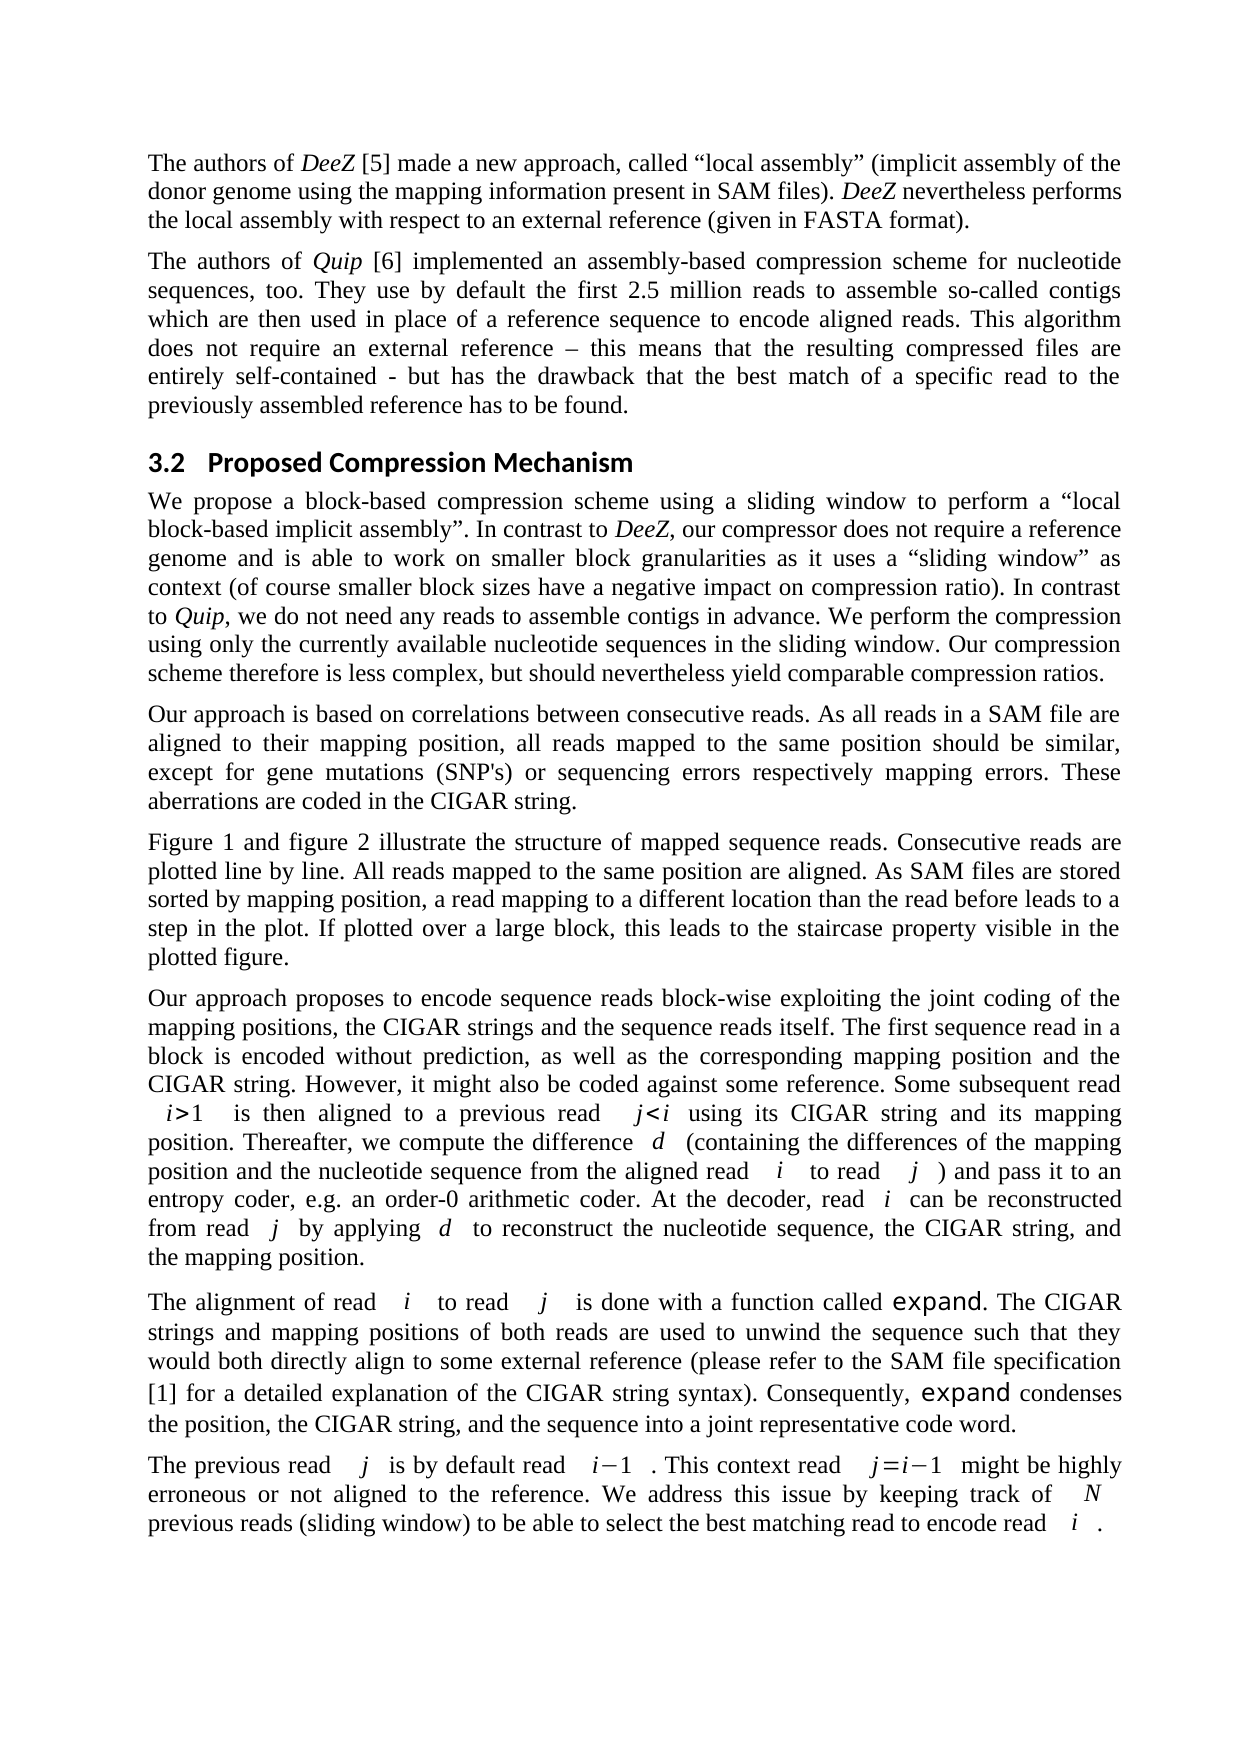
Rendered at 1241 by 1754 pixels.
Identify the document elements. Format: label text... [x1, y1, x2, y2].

text The alignment of read to read is done with a function called expand. The CIGAR strings and mapping positions of both reads are used to unwind the sequence such that they would both directly align to some external reference (please refer to the SAM file specification [1] for a detailed explanation of the CIGAR string syntax). Consequently, expand condenses the position, the CIGAR string, and the sequence into a joint representative code word. [148, 1283, 1122, 1438]
text We propose a block-based compression scheme using a sliding window to perform a “local block-based implicit assembly”. In contrast to DeeZ, our compressor does not require a reference genome and is able to work on smaller block granularities as it uses a “sliding window” as context (of course smaller block sizes have a negative impact on compression ratio). In contrast to Quip, we do not need any reads to assemble contigs in advance. We perform the compression using only the currently available nucleotide sequences in the sliding window. Our compression scheme therefore is less complex, but should nevertheless yield comparable compression ratios. [148, 486, 1122, 687]
text The authors of Quip [6] implemented an assembly-based compression scheme for nucleotide sequences, too. They use by default the first 2.5 million reads to assemble so-called contigs which are then used in place of a reference sequence to encode aligned reads. This algorithm does not require an external reference – this means that the resulting compressed files are entirely self-contained - but has the drawback that the best match of a specific read to the previously assembled reference has to be found. [148, 246, 1122, 419]
text The previous read is by default read . This context read might be highly erroneous or not aligned to the reference. We address this issue by keeping track of previous reads (sliding window) to be able to select the best matching read to encode read . [148, 1450, 1122, 1536]
subtitle Proposed Compression Mechanism [148, 444, 1122, 479]
text The authors of DeeZ [5] made a new approach, called “local assembly” (implicit assembly of the donor genome using the mapping information present in SAM files). DeeZ nevertheless performs the local assembly with respect to an external reference (given in FASTA format). [148, 148, 1122, 234]
text Our approach proposes to encode sequence reads block-wise exploiting the joint coding of the mapping positions, the CIGAR strings and the sequence reads itself. The first sequence read in a block is encoded without prediction, as well as the corresponding mapping position and the CIGAR string. However, it might also be coded against some reference. Some subsequent read is then aligned to a previous read using its CIGAR string and its mapping position. Thereafter, we compute the difference(containing the differences of the mapping position and the nucleotide sequence from the aligned read to read ) and pass it to an entropy coder, e.g. an order-0 arithmetic coder. At the decoder, readcan be reconstructed from readby applyingto reconstruct the nucleotide sequence, the CIGAR string, and the mapping position. [148, 983, 1122, 1271]
text Figure 1 and figure 2 illustrate the structure of mapped sequence reads. Consecutive reads are plotted line by line. All reads mapped to the same position are aligned. As SAM files are stored sorted by mapping position, a read mapping to a different location than the read before leads to a step in the plot. If plotted over a large block, this leads to the staircase property visible in the plotted figure. [148, 827, 1122, 971]
text Our approach is based on correlations between consecutive reads. As all reads in a SAM file are aligned to their mapping position, all reads mapped to the same position should be similar, except for gene mutations (SNP's) or sequencing errors respectively mapping errors. These aberrations are coded in the CIGAR string. [148, 699, 1122, 814]
